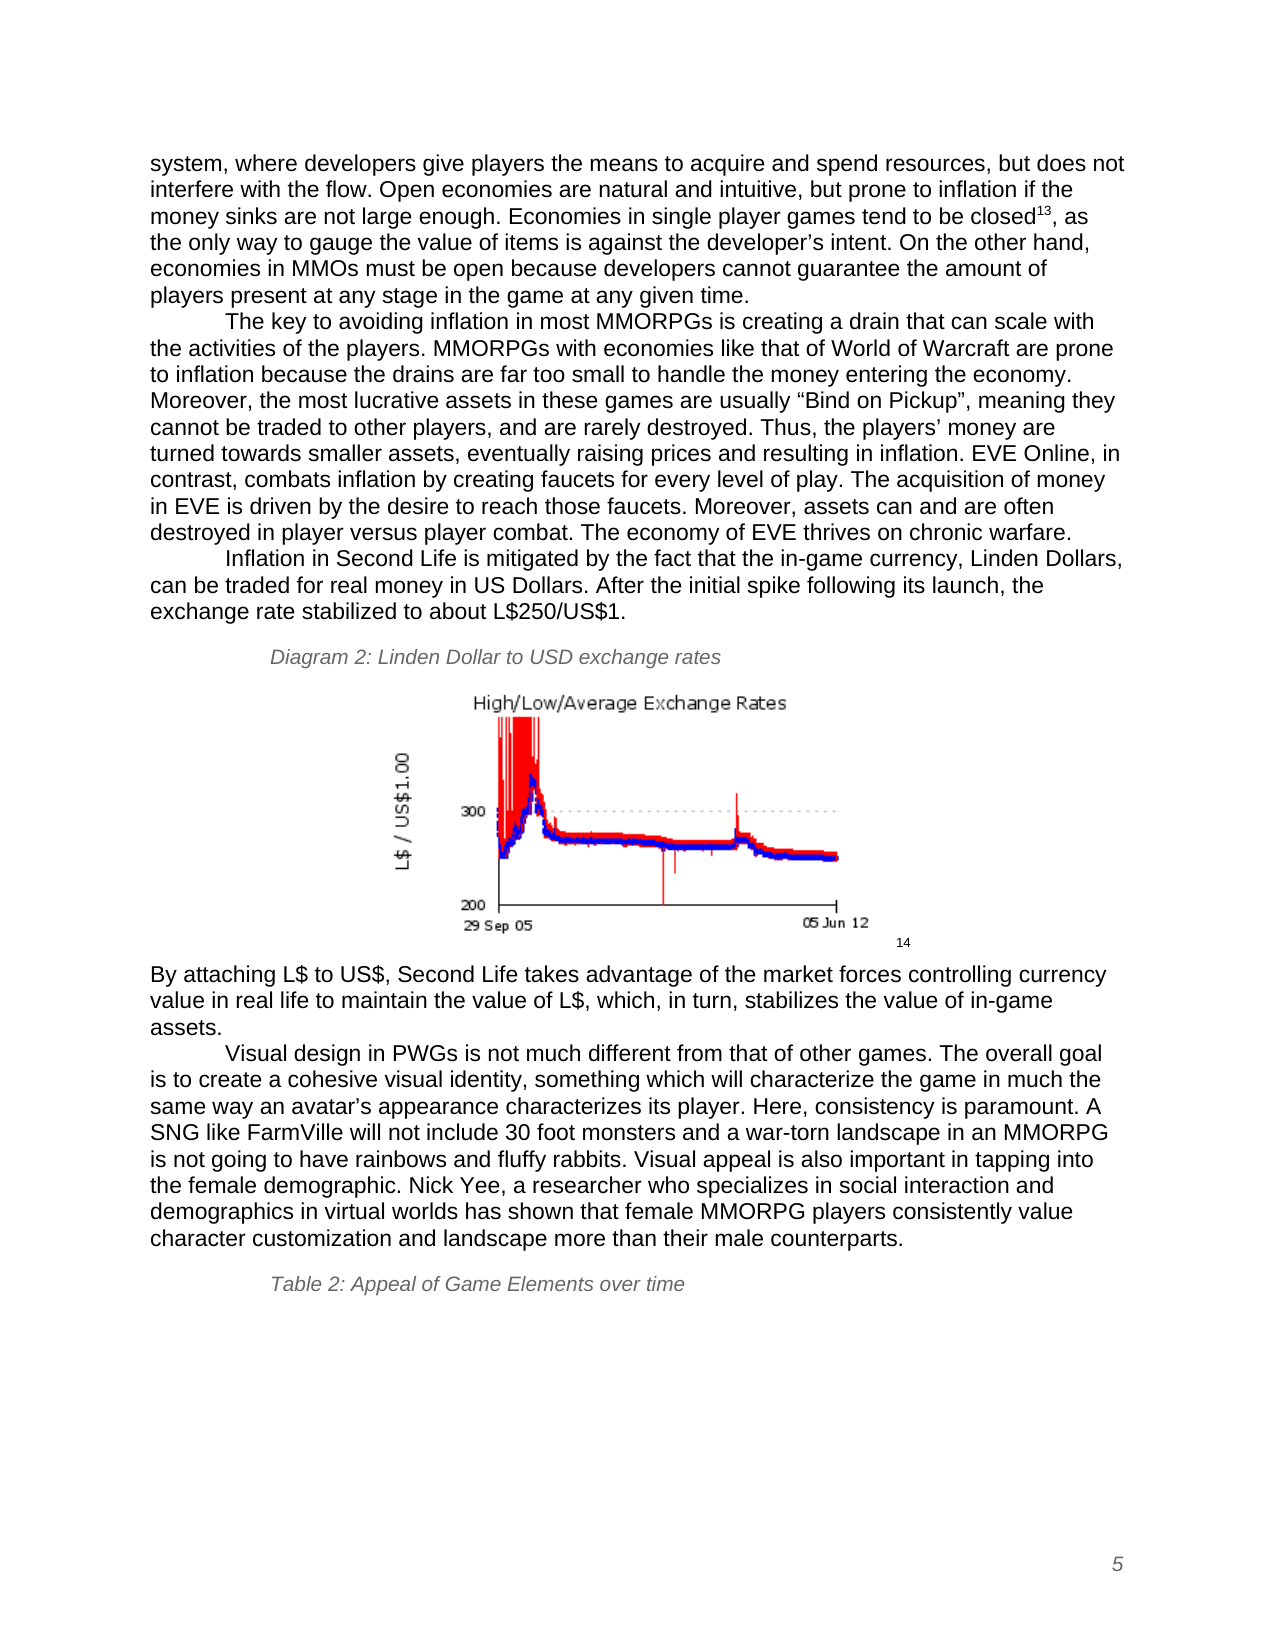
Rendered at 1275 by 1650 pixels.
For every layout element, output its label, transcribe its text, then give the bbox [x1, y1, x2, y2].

text Visual design in PWGs is not much different from that of other games. The overall goal is to create a cohesive visual identity, something which will characterize the game in much the same way an avatar’s appearance characterizes its player. Here, consistency is paramount. A SNG like FarmVille will not include 30 foot monsters and a war-torn landscape in an MMORPG is not going to have rainbows and fluffy rabbits. Visual appeal is also important in tapping into the female demographic. Nick Yee, a researcher who specializes in social interaction and demographics in virtual worlds has shown that female MMORPG players consistently value character customization and landscape more than their male counterparts. [150, 1040, 1125, 1251]
picture [381, 682, 880, 947]
subtitle Table 2: Appeal of Game Elements over time [150, 1272, 1125, 1296]
text The key to avoiding inflation in most MMORPGs is creating a drain that can scale with the activities of the players. MMORPGs with economies like that of World of Warcraft are prone to inflation because the drains are far too small to handle the money entering the economy. Moreover, the most lucrative assets in these games are usually “Bind on Pickup”, meaning they cannot be traded to other players, and are rarely destroyed. Thus, the players’ money are turned towards smaller assets, eventually raising prices and resulting in inflation. EVE Online, in contrast, combats inflation by creating faucets for every level of play. The acquisition of money in EVE is driven by the desire to reach those faucets. Moreover, assets can and are often destroyed in player versus player combat. The economy of EVE thrives on chronic warfare. [150, 308, 1125, 545]
text Inflation in Second Life is mitigated by the fact that the in-game currency, Linden Dollars, can be traded for real money in US Dollars. After the initial spike following its launch, the exchange rate stabilized to about L$250/US$1. [150, 545, 1125, 624]
text system, where developers give players the means to acquire and spend resources, but does not interfere with the flow. Open economies are natural and intuitive, but prone to inflation if the money sinks are not large enough. Economies in single player games tend to be closed13, as the only way to gauge the value of items is against the developer’s intent. On the other hand, economies in MMOs must be open because developers cannot guarantee the amount of players present at any stage in the game at any given time. [150, 150, 1125, 308]
text 14 [150, 673, 1125, 961]
text By attaching L$ to US$, Second Life takes advantage of the market forces controlling currency value in real life to maintain the value of L$, which, in turn, stabilizes the value of in-game assets. [150, 961, 1125, 1040]
subtitle Diagram 2: Linden Dollar to USD exchange rates [150, 645, 1125, 669]
